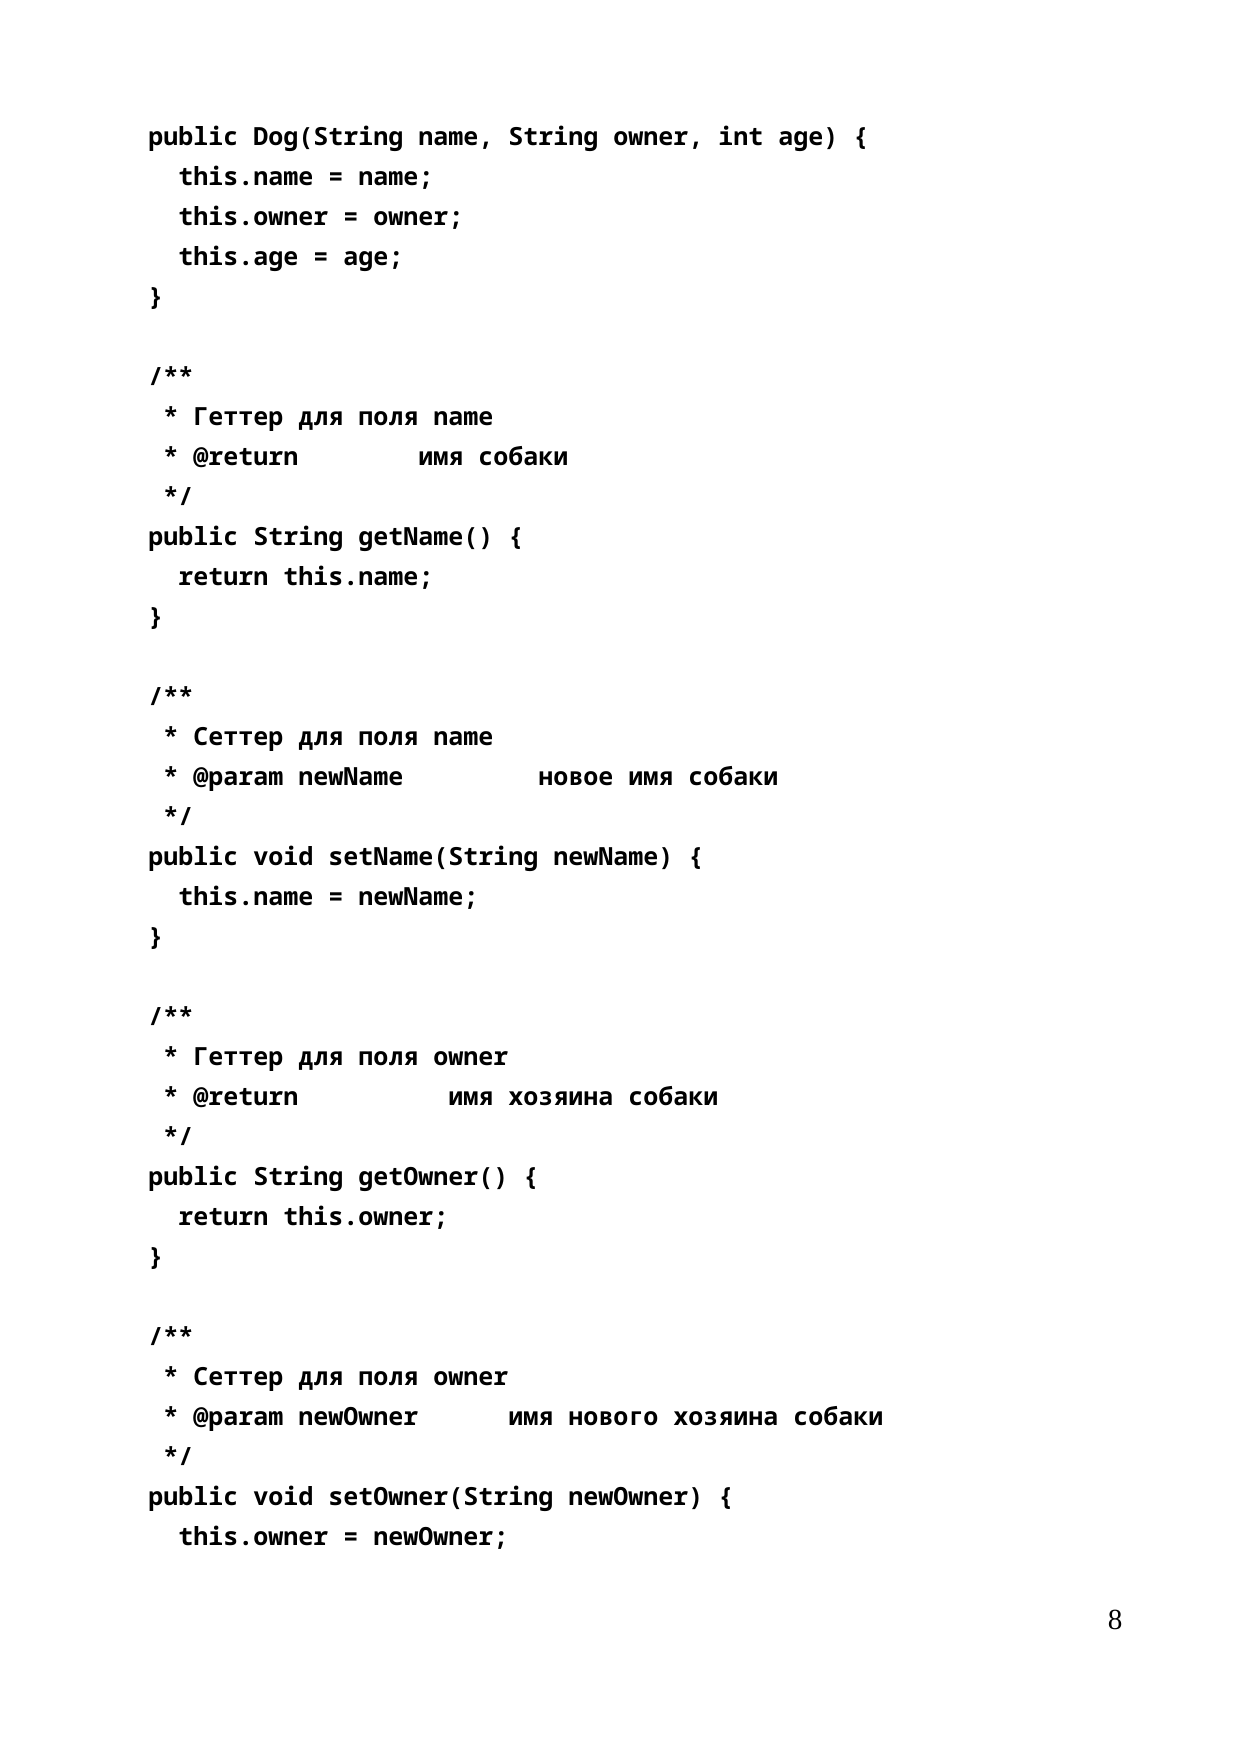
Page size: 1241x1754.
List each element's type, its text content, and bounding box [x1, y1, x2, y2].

text */ [118, 1438, 1122, 1472]
text /** [118, 678, 1122, 712]
text public String getOwner() { [118, 1158, 1122, 1192]
text } [118, 278, 1122, 312]
text /** [118, 998, 1122, 1032]
text public String getName() { [118, 518, 1122, 552]
text public void setName(String newName) { [118, 838, 1122, 872]
text * Сеттер для поля name [118, 718, 1122, 752]
text return this.name; [118, 558, 1122, 592]
text } [118, 918, 1122, 952]
text /** [118, 358, 1122, 392]
text return this.owner; [118, 1198, 1122, 1232]
text * @param newOwner имя нового хозяина собаки [118, 1398, 1122, 1432]
text /** [118, 1318, 1122, 1352]
text this.owner = newOwner; [118, 1518, 1122, 1552]
text public Dog(String name, String owner, int age) { [118, 118, 1122, 152]
text * Геттер для поля name [118, 398, 1122, 432]
text */ [118, 478, 1122, 512]
text * @return имя собаки [118, 438, 1122, 472]
text * @param newName новое имя собаки [118, 758, 1122, 792]
text */ [118, 1118, 1122, 1152]
text * Геттер для поля owner [118, 1038, 1122, 1072]
text * @return имя хозяина собаки [118, 1078, 1122, 1112]
text this.age = age; [118, 238, 1122, 272]
text */ [118, 798, 1122, 832]
text * Сеттер для поля owner [118, 1358, 1122, 1392]
text } [118, 598, 1122, 632]
text this.name = name; [118, 158, 1122, 192]
text public void setOwner(String newOwner) { [118, 1478, 1122, 1512]
text this.owner = owner; [118, 198, 1122, 232]
text } [118, 1238, 1122, 1272]
text this.name = newName; [118, 878, 1122, 912]
